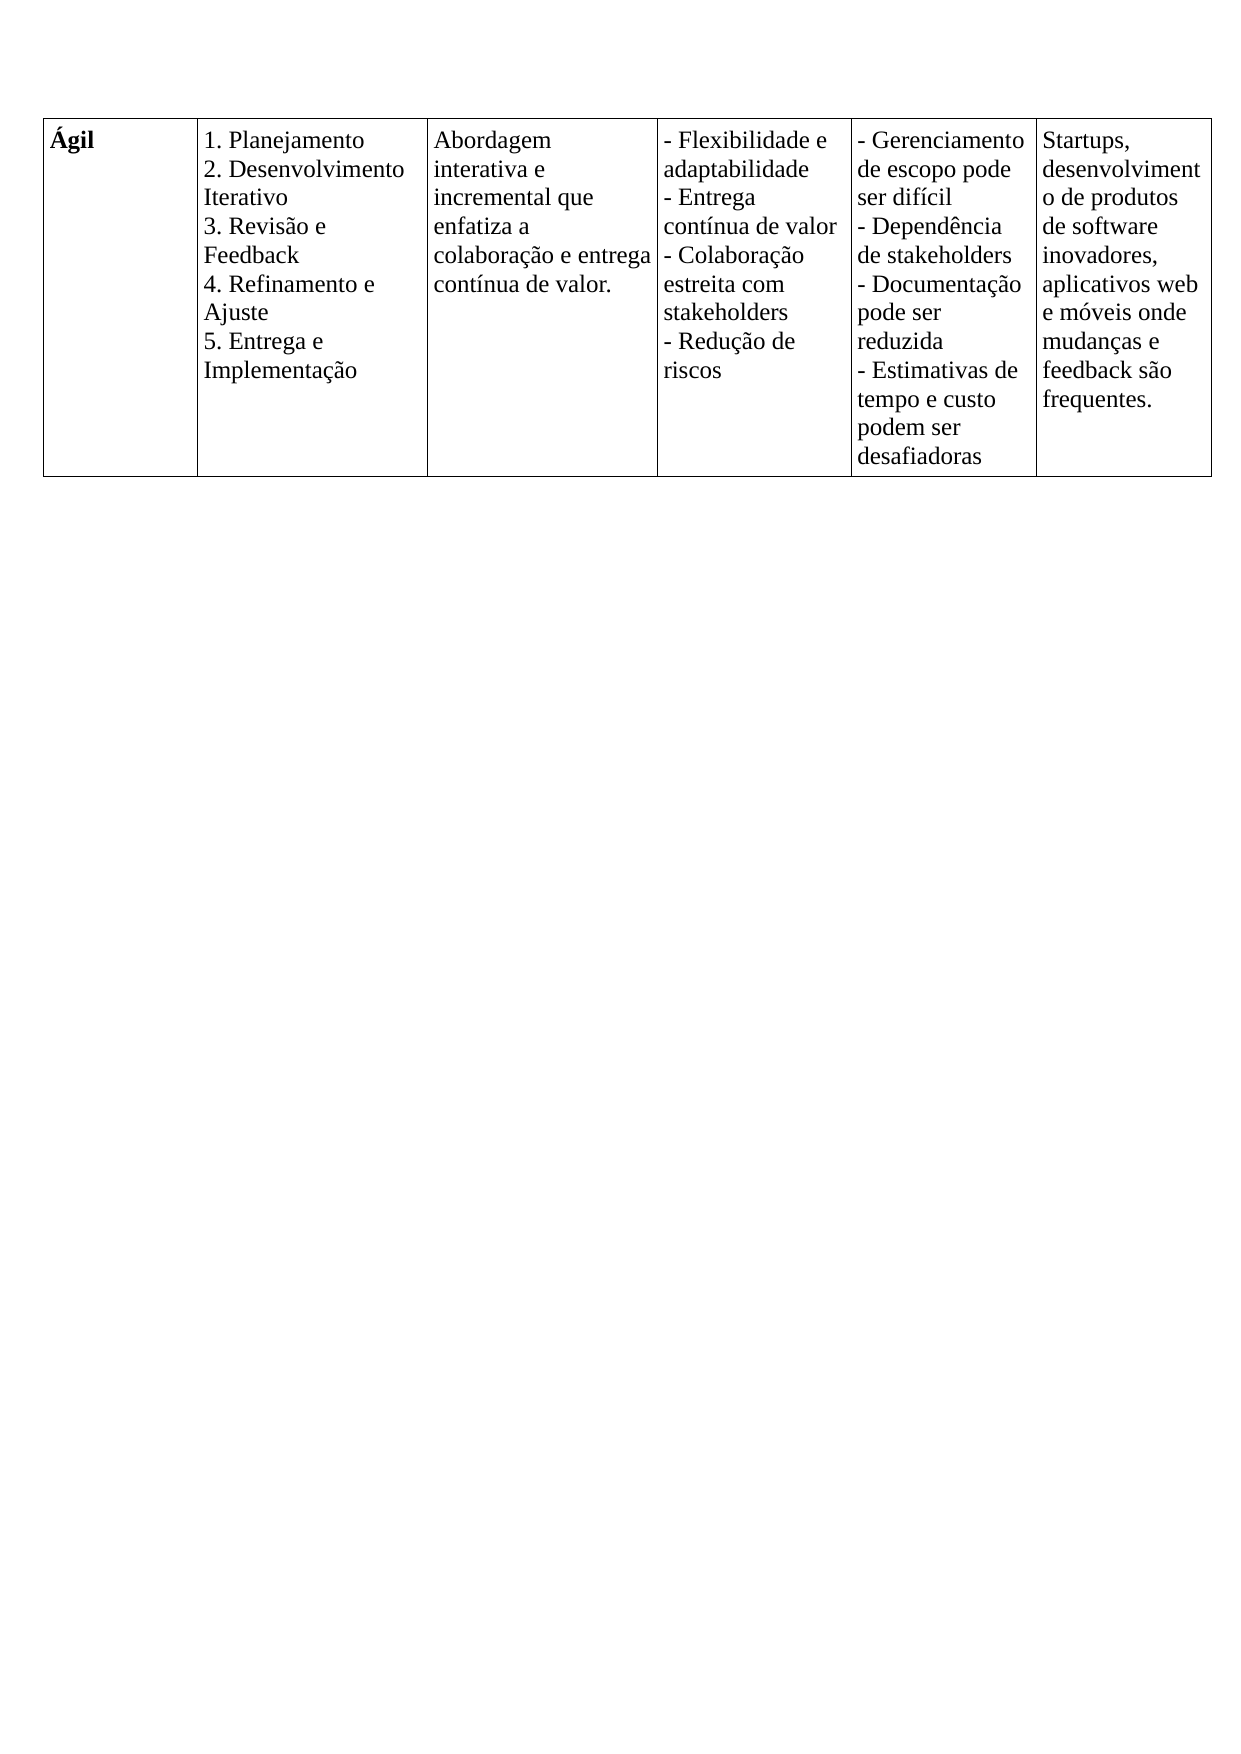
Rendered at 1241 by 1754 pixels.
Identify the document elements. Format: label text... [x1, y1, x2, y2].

table_cell Abordagem interativa e incremental que enfatiza a colaboração e entrega contínua de valor. [428, 119, 657, 476]
table_cell 1. Planejamento 2. Desenvolvimento Iterativo 3. Revisão e Feedback 4. Refinamento e Ajuste 5. Entrega e Implementação [198, 119, 427, 476]
table_cell Ágil [44, 119, 197, 476]
table_cell Startups, desenvolvimento de produtos de software inovadores, aplicativos web e móveis onde mudanças e feedback são frequentes. [1037, 119, 1211, 476]
table_cell - Flexibilidade e adaptabilidade - Entrega contínua de valor - Colaboração estreita com stakeholders - Redução de riscos [658, 119, 851, 476]
table_cell - Gerenciamento de escopo pode ser difícil - Dependência de stakeholders - Documentação pode ser reduzida - Estimativas de tempo e custo podem ser desafiadoras [852, 119, 1036, 476]
